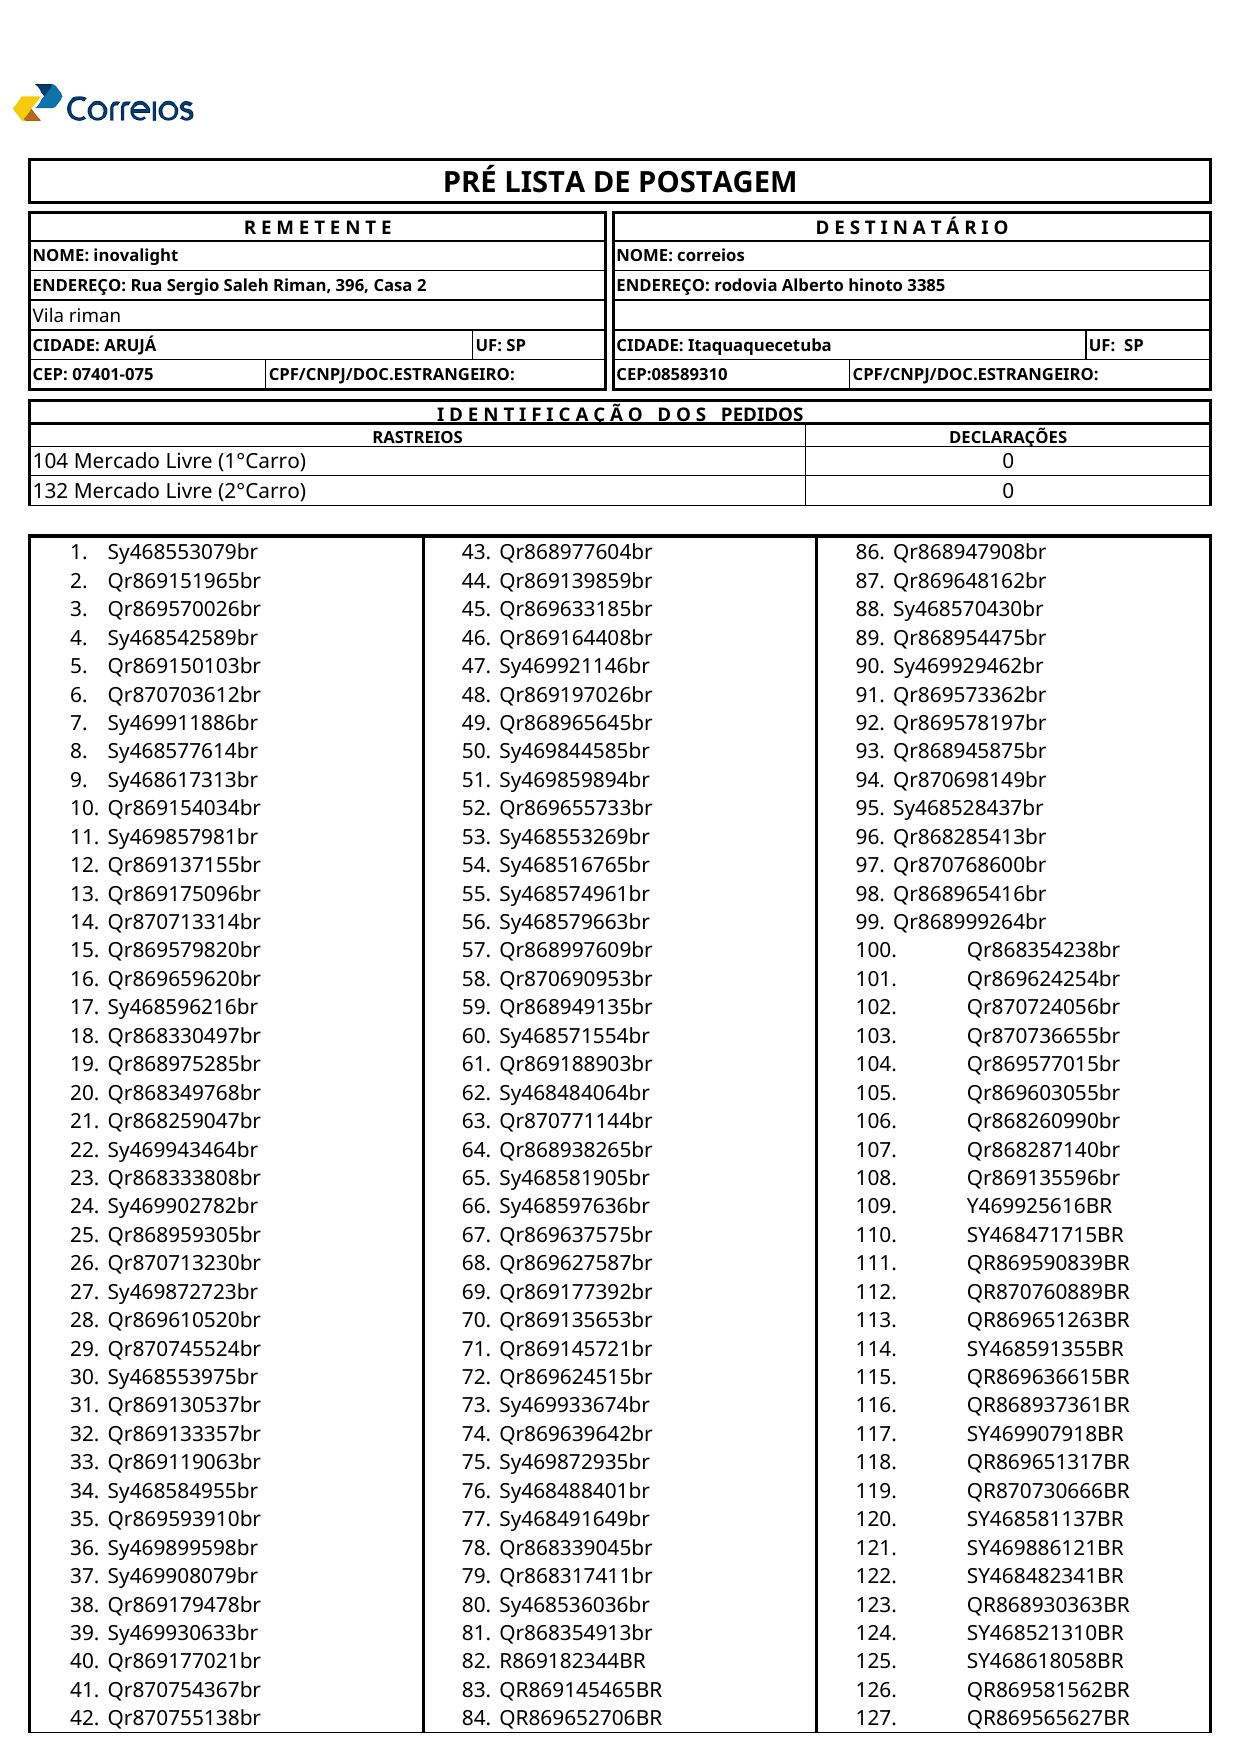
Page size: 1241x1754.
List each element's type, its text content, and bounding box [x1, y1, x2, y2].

table_cell [653, 506, 680, 534]
table_cell [850, 506, 1058, 534]
table_cell [805, 506, 849, 534]
table_cell [370, 506, 400, 534]
table_cell [605, 204, 613, 211]
table_cell Qr868977604br Qr869139859br Qr869633185br Qr869164408br Sy469921146br Qr869197026br Qr868965645br Sy469844585br Sy469859894br Qr869655733br Sy468553269br Sy468516765br Sy468574961br Sy468579663br Qr868997609br Qr870690953br Qr868949135br Sy468571554br Qr869188903br Sy468484064br Qr870771144br Qr868938265br Sy468581905br Sy468597636br Qr869637575br Qr869627587br Qr869177392br Qr869135653br Qr869145721br Qr869624515br Sy469933674br Qr869639642br Sy469872935br Sy468488401br Sy468491649br Qr868339045br Qr868317411br Sy468536036br Qr868354913br R869182344BR QR869145465BR QR869652706BR SY468490467BR Sy469989466br Qr870782385br Qr871419092br Qr872421945br Sy470040705br Qr872430341br Sy469961750br Qr869001501br Qr869005239br Qr871492680br Qr869586437br Sy470010592br Qr868947103br Qr871428854br Sy471596556br Sy469976025br Qr871412032br Qr868986827br Sy468572254br Qr871408642br Sy468549692br Qr870770055br Sy469934224br Sy468491768br Sy469905801br Sy469967837br Sy469960286br Sy468606222br Qr871414183br Sy469957154br Sy470010986br Sy469874494br Qr870718705br Sy468507318br Qr869626167br Sy468622021br Qr869620371br Qr868286229br Qr868997011br Sy471586236br Qr870773661br Qr870783955br Qr869640115br Qr869565012br Qr870770585br Qr869598713br Qr869152869br Sy468583645br Sy468474637br [425, 538, 815, 1732]
table_cell [208, 506, 229, 534]
table_cell [607, 211, 612, 388]
table_cell NOME: correios [615, 242, 1209, 269]
table_cell CIDADE: ARUJÁ [31, 331, 472, 359]
table_cell CPF/CNPJ/DOC.ESTRANGEIRO: [266, 360, 604, 388]
table_cell [229, 506, 357, 534]
table_cell NOME: inovalight [31, 242, 604, 269]
table_cell I D E N T I F I C A Ç Ã O D O S PEDIDOS [31, 402, 1209, 422]
table_cell CEP:08589310 [615, 360, 849, 388]
table_cell DECLARAÇÕES VALOR [806, 425, 1209, 446]
table_cell Qr868947908br Qr869648162br Sy468570430br Qr868954475br Sy469929462br Qr869573362br Qr869578197br Qr868945875br Qr870698149br Sy468528437br Qr868285413br Qr870768600br Qr868965416br Qr868999264br Qr868354238br Qr869624254br Qr870724056br Qr870736655br Qr869577015br Qr869603055br Qr868260990br Qr868287140br Qr869135596br Y469925616BR SY468471715BR QR869590839BR QR870760889BR QR869651263BR SY468591355BR QR869636615BR QR868937361BR SY469907918BR QR869651317BR QR870730666BR SY468581137BR SY469886121BR SY468482341BR QR868930363BR SY468521310BR SY468618058BR QR869581562BR QR869565627BR SY469842810BR [818, 538, 1209, 1732]
table_cell [613, 204, 1211, 211]
table_cell R E M E T E N T E [31, 214, 604, 240]
table_header PRÉ LISTA DE POSTAGEM [205, 161, 1209, 201]
table_cell [615, 301, 1209, 329]
table_cell [357, 506, 370, 534]
table_cell Vila riman [31, 301, 604, 329]
table_cell [67, 506, 200, 534]
table_cell CIDADE: Itaquaquecetuba [615, 331, 1085, 359]
table_cell 132 Mercado Livre (2°Carro) [31, 476, 805, 505]
table_cell [200, 506, 208, 534]
table_cell [680, 506, 805, 534]
table_cell Sy468553079br Qr869151965br Qr869570026br Sy468542589br Qr869150103br Qr870703612br Sy469911886br Sy468577614br Sy468617313br Qr869154034br Sy469857981br Qr869137155br Qr869175096br Qr870713314br Qr869579820br Qr869659620br Sy468596216br Qr868330497br Qr868975285br Qr868349768br Qr868259047br Sy469943464br Qr868333808br Sy469902782br Qr868959305br Qr870713230br Sy469872723br Qr869610520br Qr870745524br Sy468553975br Qr869130537br Qr869133357br Qr869119063br Sy468584955br Qr869593910br Sy469899598br Sy469908079br Qr869179478br Sy469930633br Qr869177021br Qr870754367br Qr870755138br SY469874769BR SY468552351BR SY468475558BR QR868951598BR QR870736519BR QR870756703BR Qr868964407br Qr868951669br Qr870755362br Qr872416455br Qr871424075br Sy469983843br Qr868997008br Qr868332113br Sy468563408br Sy468576579br Qr869640915br Qr869653410br Sy470025518br Qr869592260br Sy469926608br Sy469998009br Qr869111759br Sy471592568br Qr869600690br Qr872432886br Sy470040563br Qr870759435br Qr871402035br Qr870708892br Qr869606777br Sy468607320br SY471614294br Sy469995285br Qr868986019br Qr871502166br Sy471614507br Qr871500797br Sy470008174br Qr872470411br Qr870775628br Sy469945261br Qr871447221br Sy469982689br Qr872479835br Qr871408015br R871457498br Qr871488827br Qr872461922br Sy469994038br Sy469953356br Qr868989899br Qr872404125br Sy470010473br Sy469969342br Qr871502886br Sy469955207br Qr870790262br Sy469980820br [31, 538, 422, 1732]
table_cell [30, 506, 67, 534]
table_cell UF: SP [1087, 331, 1209, 359]
table_cell UF: SP [473, 331, 604, 359]
table_cell RASTREIOS CONTEÚDO [31, 425, 805, 446]
table_cell [444, 506, 653, 534]
table_cell [30, 388, 1211, 399]
table_cell 0 [806, 476, 1209, 505]
table_cell [1086, 506, 1211, 534]
table_cell CPF/CNPJ/DOC.ESTRANGEIRO: [850, 360, 1209, 388]
table_cell 0 [806, 447, 1209, 475]
table_cell D E S T I N A T Á R I O [615, 214, 1209, 240]
table_cell CEP: 07401-075 [31, 360, 265, 388]
table_cell ENDEREÇO: Rua Sergio Saleh Riman, 396, Casa 2 [31, 271, 604, 299]
table_cell 104 Mercado Livre (1°Carro) [31, 447, 805, 475]
table_cell ENDEREÇO: rodovia Alberto hinoto 3385 [615, 271, 1209, 299]
table_cell [400, 506, 444, 534]
table_cell [1058, 506, 1086, 534]
table_cell [30, 204, 605, 211]
